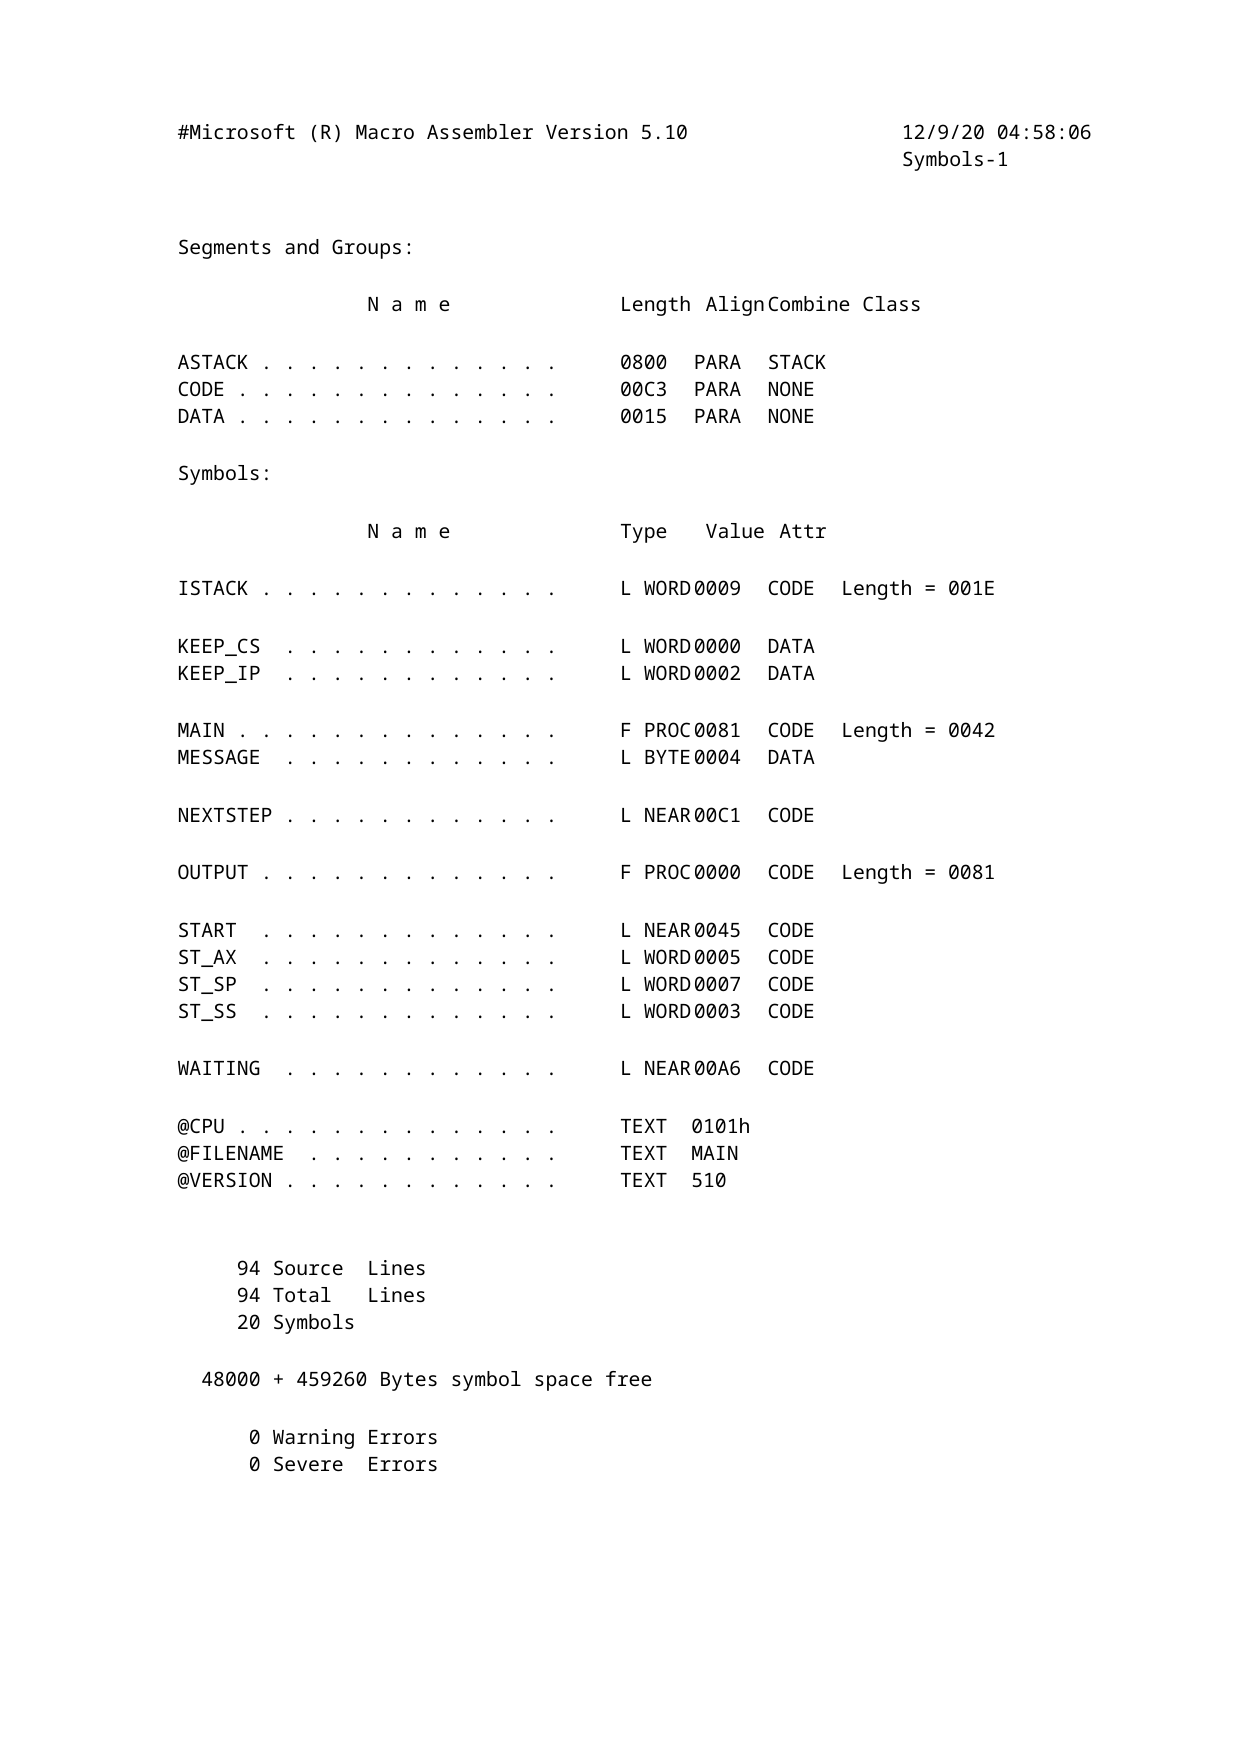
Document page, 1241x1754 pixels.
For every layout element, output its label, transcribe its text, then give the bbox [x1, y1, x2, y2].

text KEEP_CS . . . . . . . . . . . . L WORD 0000 DATA [177, 632, 1152, 659]
text Segments and Groups: [177, 233, 1152, 260]
text @VERSION . . . . . . . . . . . . TEXT 510 [177, 1166, 1152, 1193]
text OUTPUT . . . . . . . . . . . . . F PROC 0000 CODE Length = 0081 [177, 858, 1152, 886]
text 20 Symbols [177, 1308, 1152, 1335]
text MAIN . . . . . . . . . . . . . . F PROC 0081 CODE Length = 0042 [177, 717, 1152, 743]
text ASTACK . . . . . . . . . . . . . 0800 PARA STACK [177, 348, 1152, 375]
text @FILENAME . . . . . . . . . . . TEXT MAIN [177, 1139, 1152, 1166]
text ST_SS . . . . . . . . . . . . . L WORD 0003 CODE [177, 997, 1152, 1024]
text ST_AX . . . . . . . . . . . . . L WORD 0005 CODE [177, 943, 1152, 970]
text Symbols: [177, 459, 1152, 487]
text ST_SP . . . . . . . . . . . . . L WORD 0007 CODE [177, 970, 1152, 997]
text 48000 + 459260 Bytes symbol space free [177, 1365, 1152, 1392]
text ISTACK . . . . . . . . . . . . . L WORD 0009 CODE Length = 001E [177, 574, 1152, 602]
text CODE . . . . . . . . . . . . . . 00C3 PARA NONE [177, 375, 1152, 402]
text 0 Severe Errors [177, 1450, 1152, 1477]
text KEEP_IP . . . . . . . . . . . . L WORD 0002 DATA [177, 659, 1152, 686]
text 94 Source Lines [177, 1254, 1152, 1281]
text 94 Total Lines [177, 1281, 1152, 1308]
text 0 Warning Errors [177, 1423, 1152, 1450]
text #Microsoft (R) Macro Assembler Version 5.10 12/9/20 04:58:06 [177, 118, 1152, 145]
text START . . . . . . . . . . . . . L NEAR 0045 CODE [177, 916, 1152, 943]
text WAITING . . . . . . . . . . . . L NEAR 00A6 CODE [177, 1054, 1152, 1081]
text @CPU . . . . . . . . . . . . . . TEXT 0101h [177, 1112, 1152, 1139]
text Symbols-1 [177, 145, 1152, 172]
text MESSAGE . . . . . . . . . . . . L BYTE 0004 DATA [177, 743, 1152, 771]
text N a m e Length Align Combine Class [177, 291, 1152, 318]
text N a m e Type Value Attr [177, 517, 1152, 544]
text NEXTSTEP . . . . . . . . . . . . L NEAR 00C1 CODE [177, 801, 1152, 828]
text DATA . . . . . . . . . . . . . . 0015 PARA NONE [177, 402, 1152, 429]
